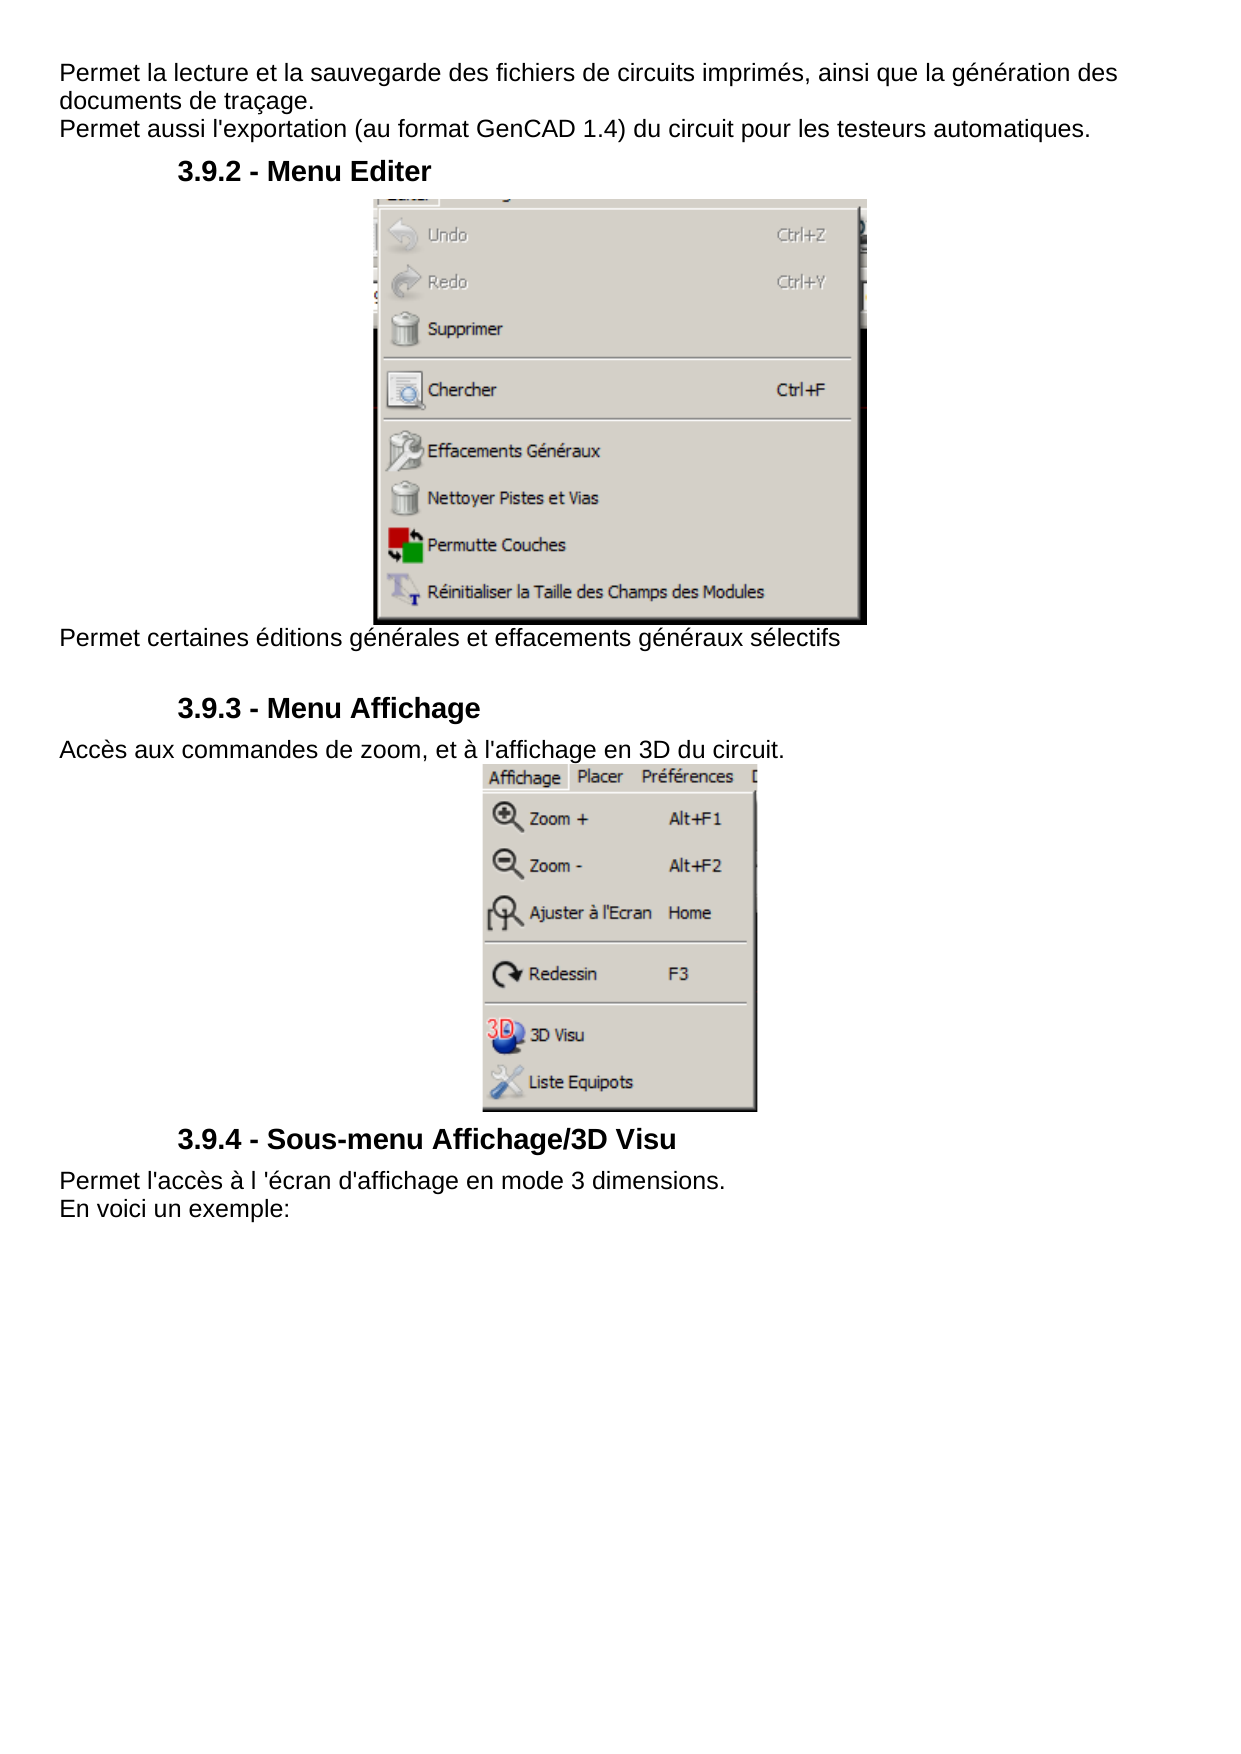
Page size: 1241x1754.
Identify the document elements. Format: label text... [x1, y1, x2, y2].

text Permet la lecture et la sauvegarde des fichiers de circuits imprimés, ainsi que la génération des documents de traçage. [59, 59, 1181, 115]
subtitle Menu Affichage [177, 692, 1181, 724]
text Permet certaines éditions générales et effacements généraux sélectifs [59, 624, 1181, 652]
subtitle Menu Editer [177, 155, 1181, 187]
picture [373, 199, 867, 625]
text Permet aussi l'exportation (au format GenCAD 1.4) du circuit pour les testeurs automatiques. [59, 115, 1181, 143]
text Accès aux commandes de zoom, et à l'affichage en 3D du circuit. [59, 736, 1181, 764]
text En voici un exemple: [59, 1195, 1181, 1223]
picture [482, 764, 758, 1112]
subtitle Sous-menu Affichage/3D Visu [177, 1123, 1181, 1155]
text Permet l'accès à l 'écran d'affichage en mode 3 dimensions. [59, 1167, 1181, 1195]
